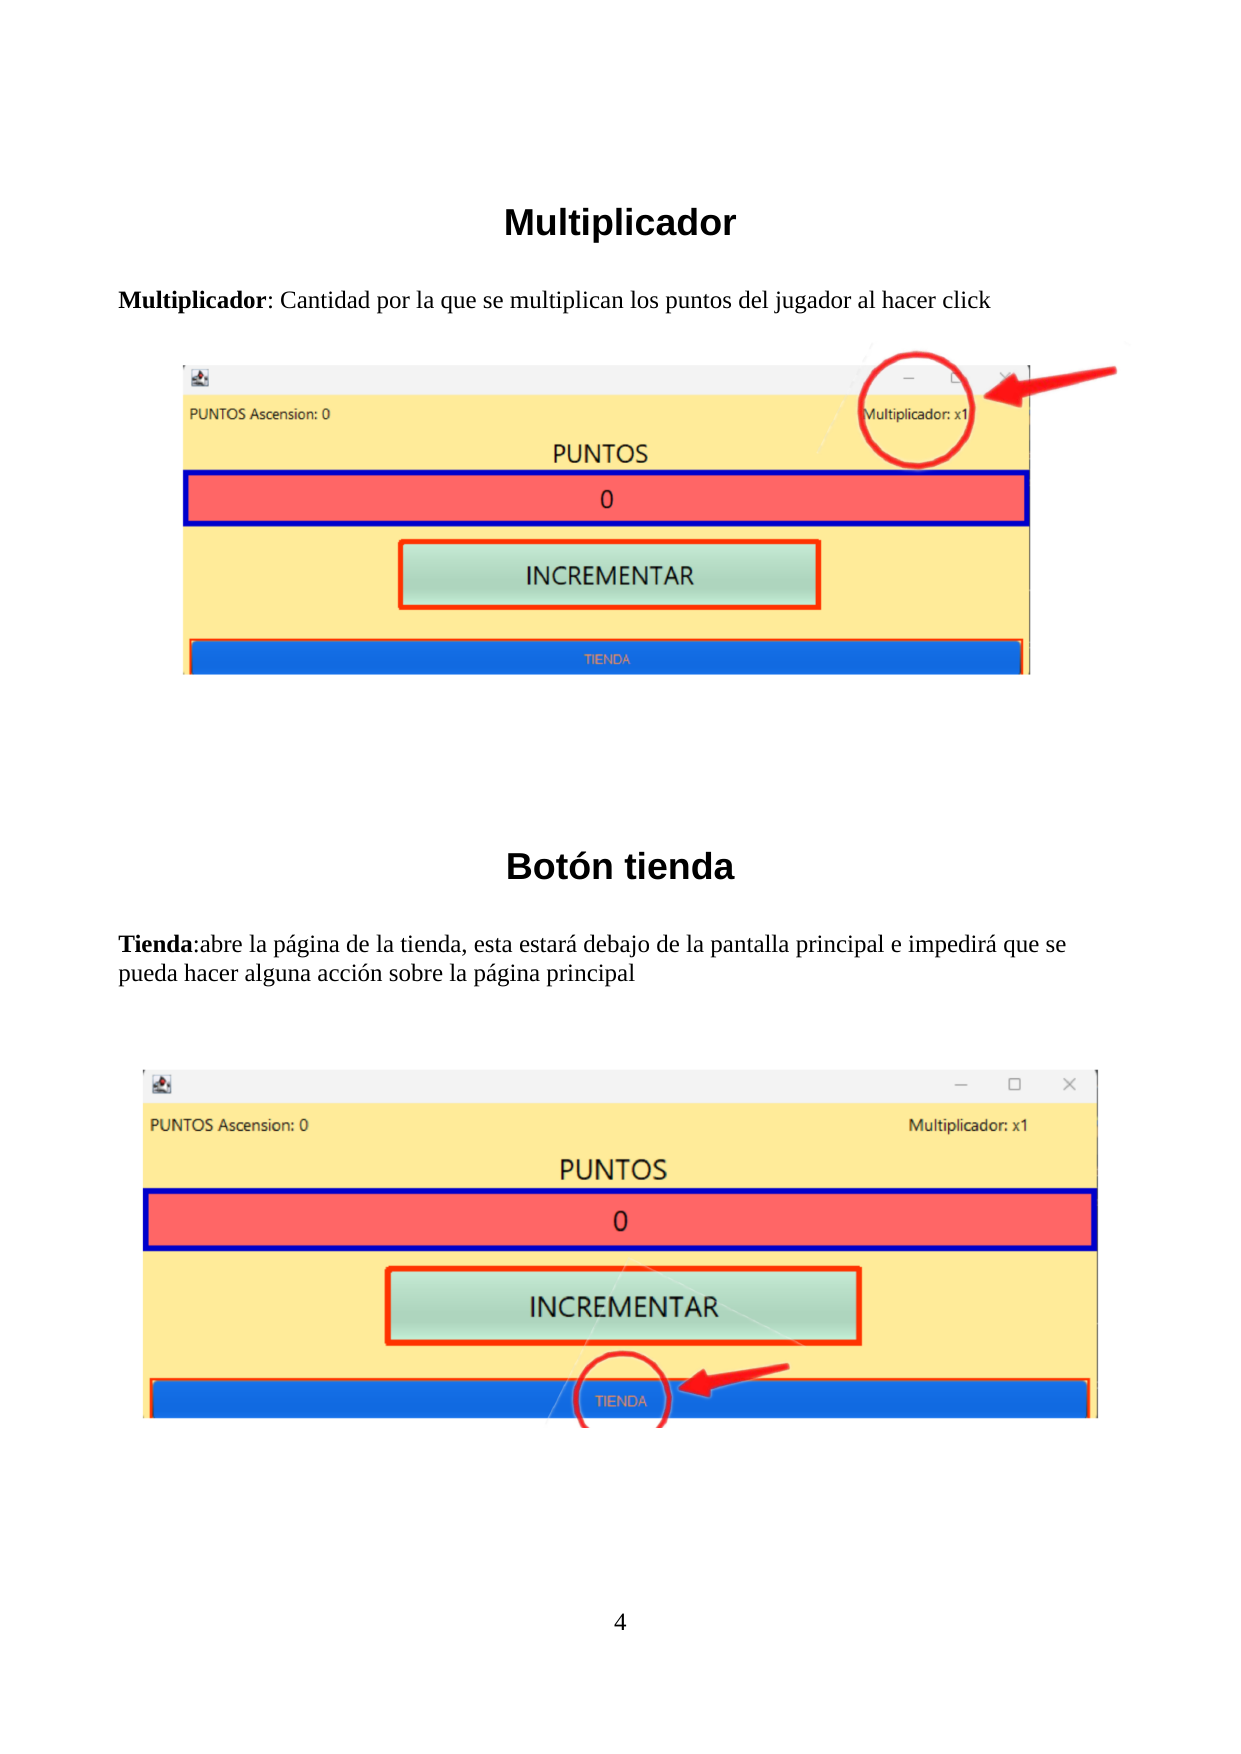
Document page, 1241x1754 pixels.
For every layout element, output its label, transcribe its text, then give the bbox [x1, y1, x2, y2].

picture [118, 1051, 1123, 1428]
text Multiplicador: Cantidad por la que se multiplican los puntos del jugador al hacer click [118, 285, 1122, 314]
subtitle Botón tienda [118, 844, 1122, 888]
subtitle Multiplicador [118, 201, 1122, 244]
picture [161, 341, 1132, 696]
text Tienda:abre la página de la tienda, esta estará debajo de la pantalla principal e impedirá que se pueda hacer alguna acción sobre la página principal [118, 929, 1122, 986]
